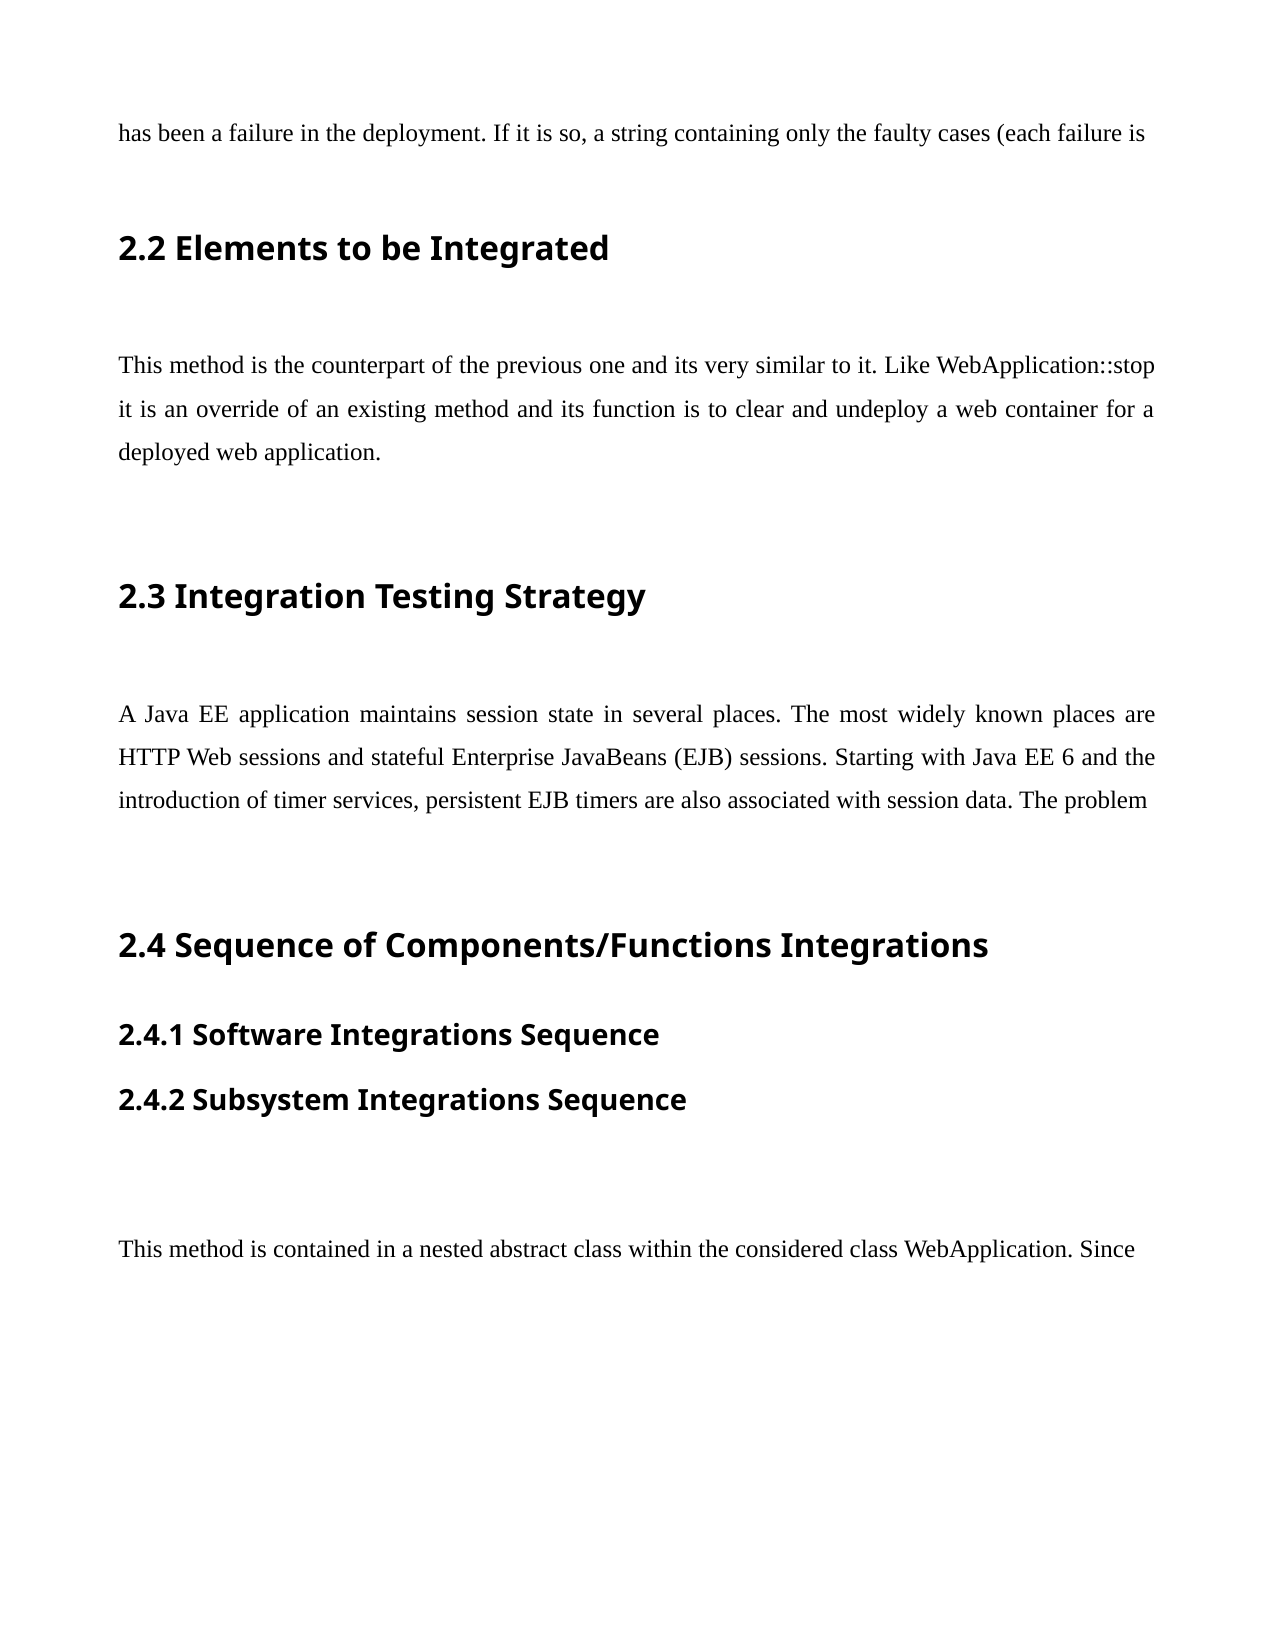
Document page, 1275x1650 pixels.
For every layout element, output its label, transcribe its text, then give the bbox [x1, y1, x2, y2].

subtitle 2.2 Elements to be Integrated [118, 225, 1157, 270]
text This method is the counterpart of the previous one and its very similar to it. Like WebApplication::stop it is an override of an existing method and its function is to clear and undeploy a web container for a deployed web application. [118, 351, 1157, 466]
text This method is contained in a nested abstract class within the considered class WebApplication. Since [118, 1234, 1157, 1263]
subtitle 2.4.1 Software Integrations Sequence [118, 1014, 1157, 1054]
text has been a failure in the deployment. If it is so, a string containing only the faulty cases (each failure is [118, 118, 1157, 147]
subtitle 2.4.2 Subsystem Integrations Sequence [118, 1079, 1157, 1118]
subtitle 2.3 Integration Testing Strategy [118, 573, 1157, 618]
subtitle 2.4 Sequence of Components/Functions Integrations [118, 921, 1157, 967]
text A Java EE application maintains session state in several places. The most widely known places are HTTP Web sessions and stateful Enterprise JavaBeans (EJB) sessions. Starting with Java EE 6 and the introduction of timer services, persistent EJB timers are also associated with session data. The problem [118, 699, 1157, 814]
